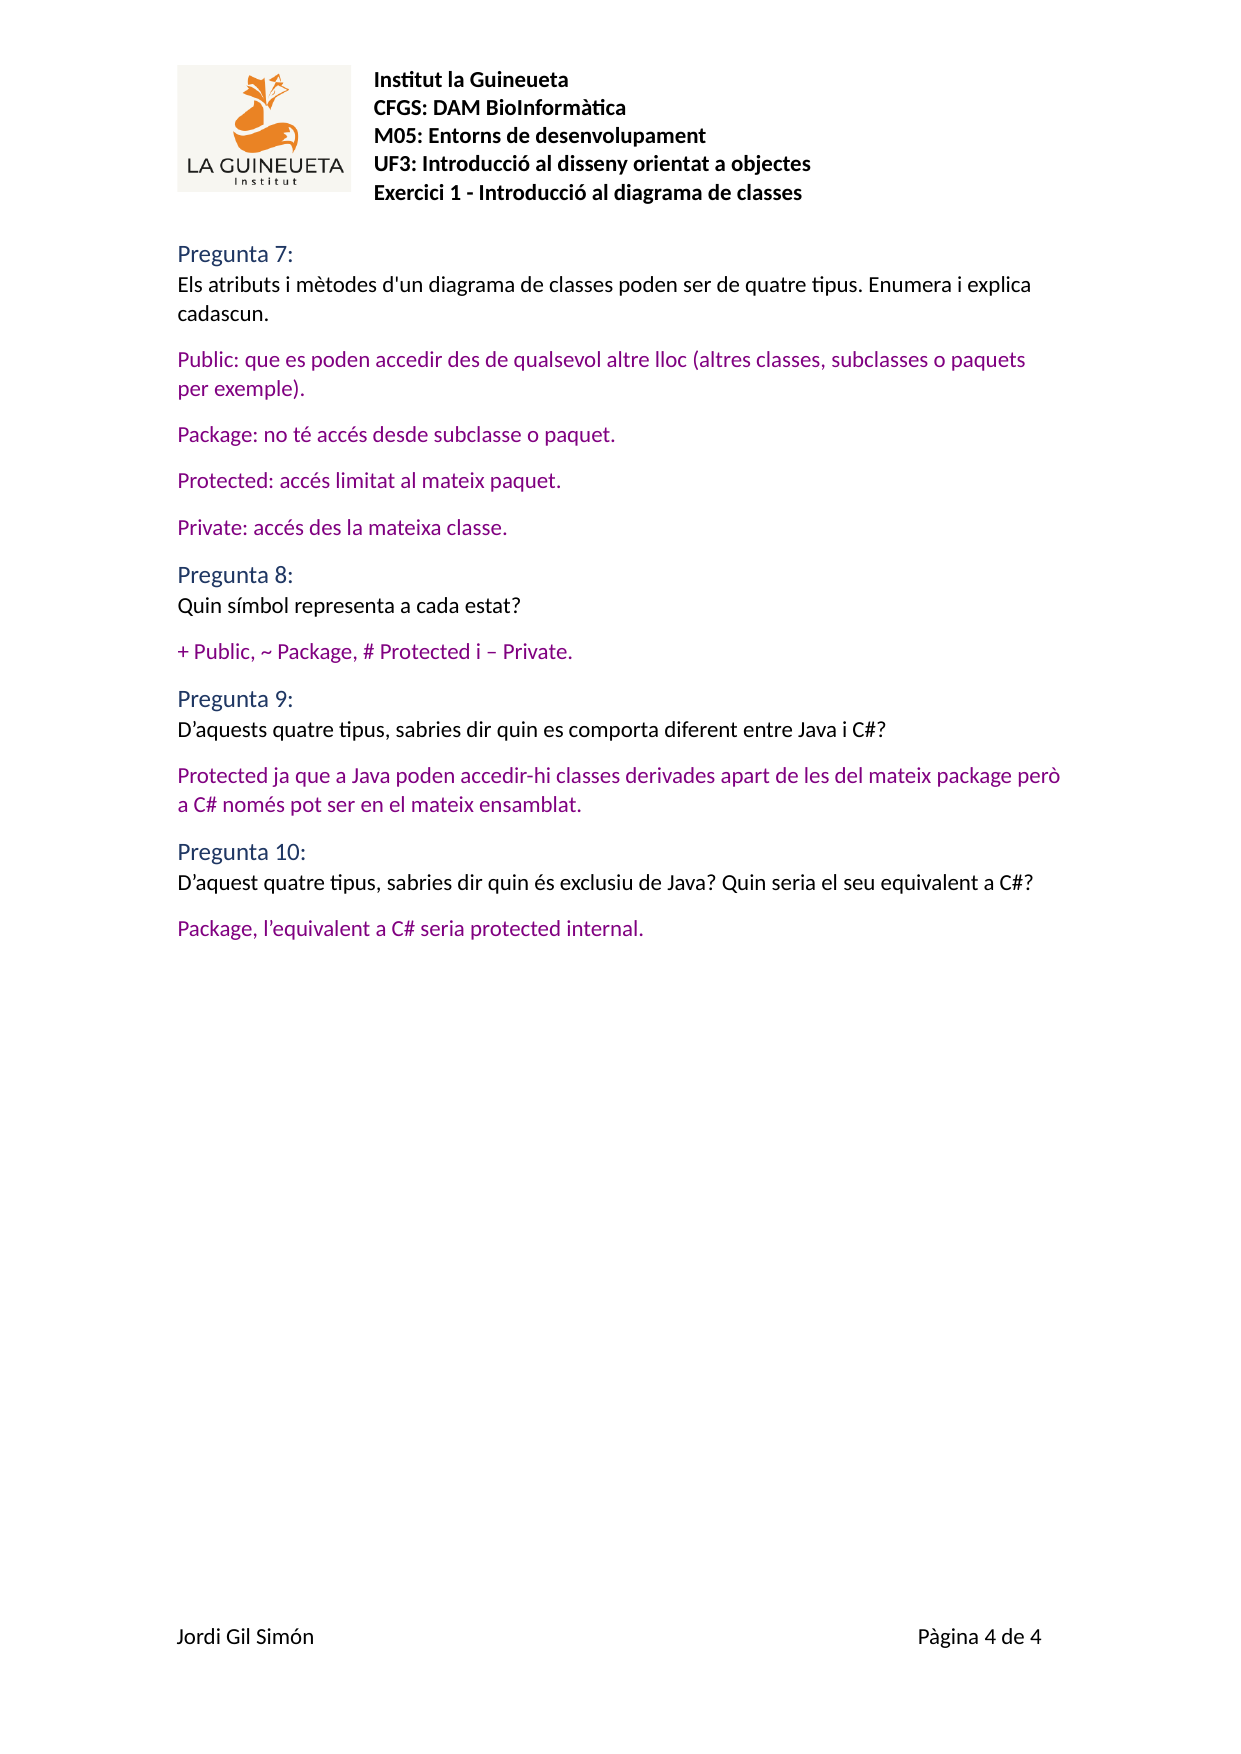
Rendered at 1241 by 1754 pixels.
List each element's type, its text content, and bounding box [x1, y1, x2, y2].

subtitle Pregunta 8: [177, 559, 1063, 589]
text Els atributs i mètodes d'un diagrama de classes poden ser de quatre tipus. Enumera i explica cadascun. [177, 270, 1063, 327]
subtitle Pregunta 9: [177, 683, 1063, 713]
text Protected: accés limitat al mateix paquet. [177, 467, 1063, 495]
text Package, l’equivalent a C# seria protected internal. [177, 914, 1063, 942]
text Quin símbol representa a cada estat? [177, 591, 1063, 619]
text Package: no té accés desde subclasse o paquet. [177, 421, 1063, 449]
picture [177, 65, 352, 192]
text D’aquests quatre tipus, sabries dir quin es comporta diferent entre Java i C#? [177, 715, 1063, 743]
text Private: accés des la mateixa classe. [177, 513, 1063, 541]
text D’aquest quatre tipus, sabries dir quin és exclusiu de Java? Quin seria el seu equivalent a C#? [177, 868, 1063, 896]
text Public: que es poden accedir des de qualsevol altre lloc (altres classes, subclasses o paquets per exemple). [177, 345, 1063, 403]
subtitle Pregunta 7: [177, 238, 1063, 268]
subtitle Pregunta 10: [177, 836, 1063, 867]
text Protected ja que a Java poden accedir-hi classes derivades apart de les del mateix package però a C# només pot ser en el mateix ensamblat. [177, 761, 1063, 818]
text + Public, ~ Package, # Protected i – Private. [177, 637, 1063, 665]
